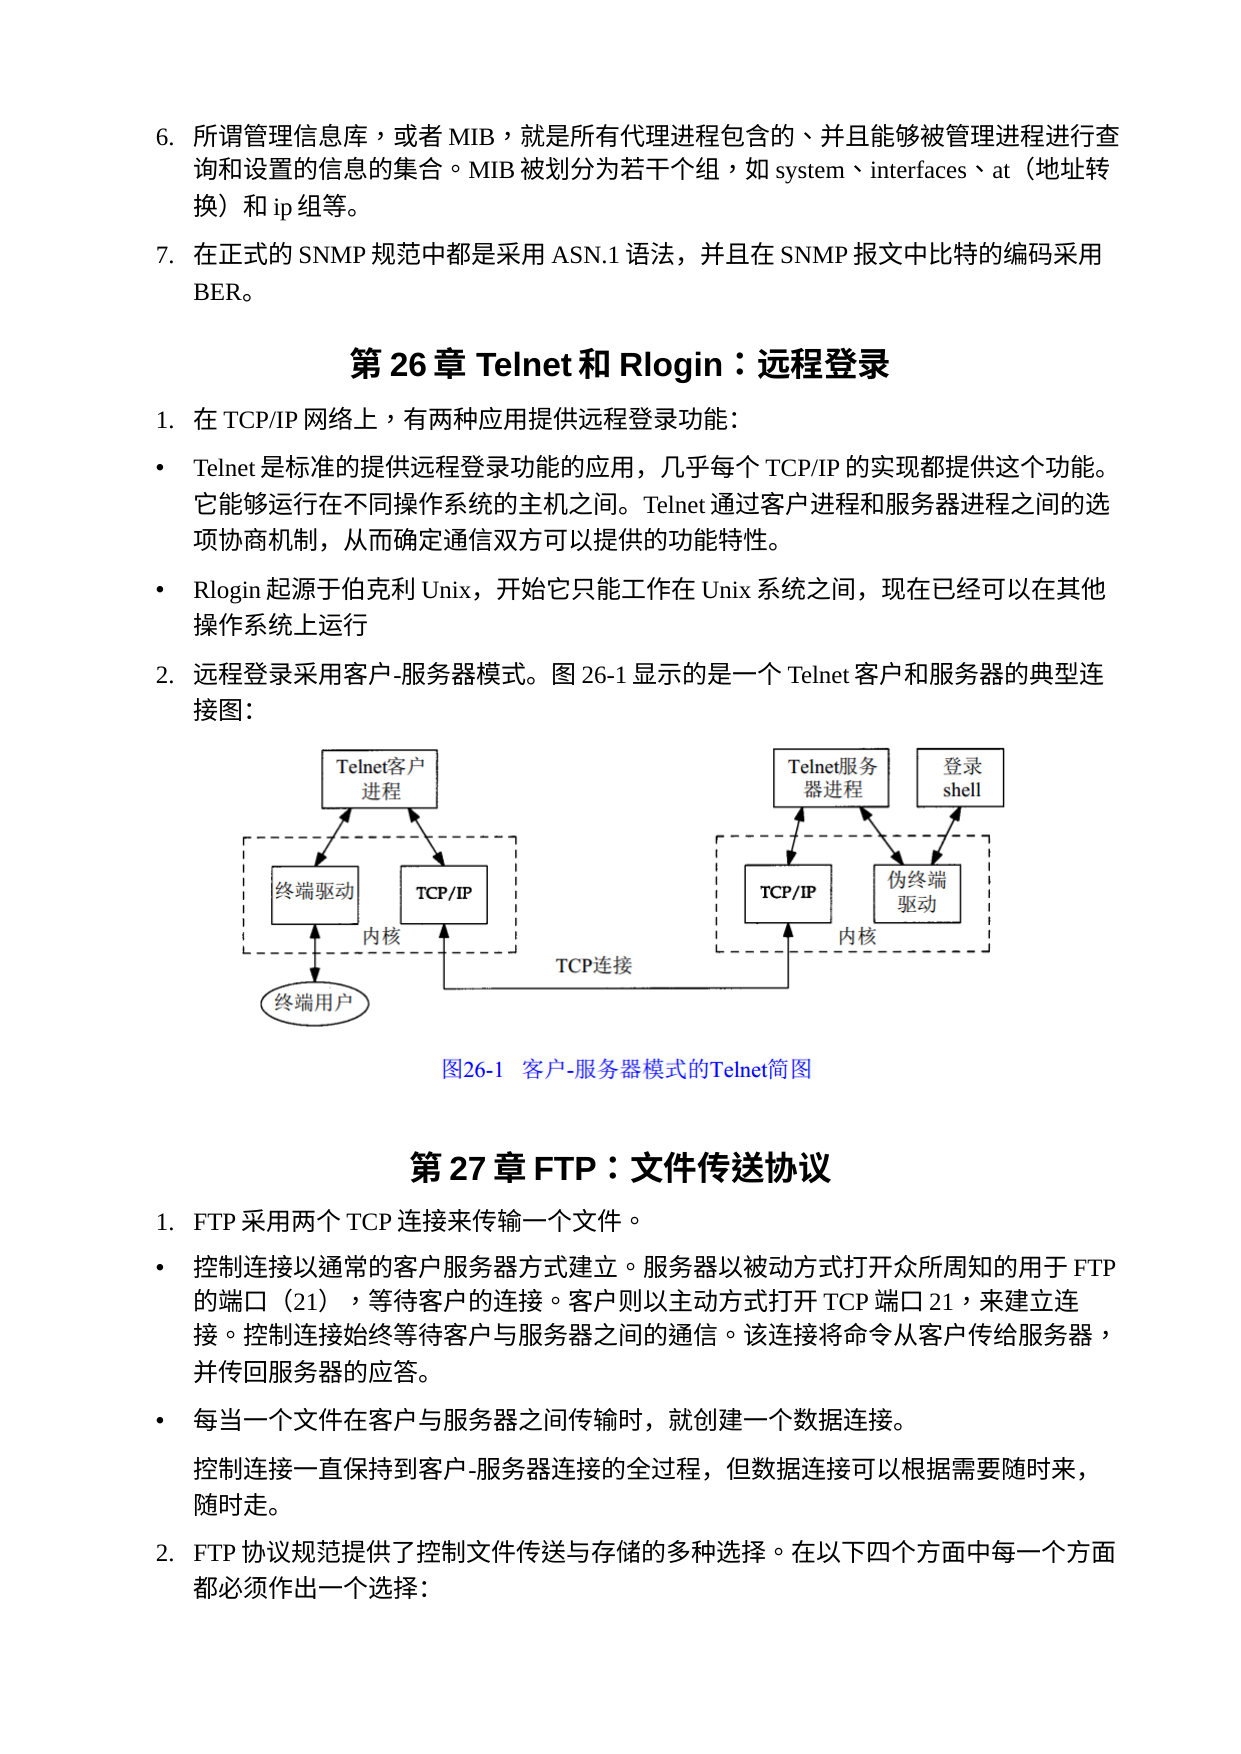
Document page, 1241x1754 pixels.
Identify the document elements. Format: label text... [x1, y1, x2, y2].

list 在TCP/IP网络上，有两种应用提供远程登录功能： [156, 399, 1122, 435]
subtitle 第27章FTP：文件传送协议 [118, 1145, 1122, 1191]
subtitle 第26章 Telnet和Rlogin：远程登录 [118, 341, 1122, 387]
list Telnet是标准的提供远程登录功能的应用，几乎每个TCP/IP的实现都提供这个功能。它能够运行在不同操作系统的主机之间。Telnet通过客户进程和服务器进程之间的选项协商机制，从而确定通信双方可以提供的功能特性。 [156, 448, 1122, 557]
list FTP协议规范提供了控制文件传送与存储的多种选择。在以下四个方面中每一个方面都必须作出一个选择： [156, 1534, 1122, 1605]
list 每当一个文件在客户与服务器之间传输时，就创建一个数据连接。 [156, 1401, 1122, 1437]
list 在正式的SNMP规范中都是采用ASN.1语法，并且在SNMP报文中比特的编码采用BER。 [156, 235, 1122, 307]
list 控制连接一直保持到客户-服务器连接的全过程，但数据连接可以根据需要随时来，随时走。 [156, 1449, 1122, 1522]
list Rlogin起源于伯克利Unix，开始它只能工作在Unix系统之间，现在已经可以在其他操作系统上运行 [156, 569, 1122, 642]
list 远程登录采用客户-服务器模式。图26-1显示的是一个Telnet客户和服务器的典型连接图： [156, 654, 1122, 727]
list 所谓管理信息库，或者MIB，就是所有代理进程包含的、并且能够被管理进程进行查询和设置的信息的集合。MIB被划分为若干个组，如system、interfaces、at（地址转换）和ip组等。 [156, 118, 1122, 222]
list FTP采用两个TCP连接来传输一个文件。 [156, 1203, 1122, 1237]
picture [232, 739, 1009, 1083]
list 控制连接以通常的客户服务器方式建立。服务器以被动方式打开众所周知的用于FTP的端口（21），等待客户的连接。客户则以主动方式打开TCP端口21，来建立连接。控制连接始终等待客户与服务器之间的通信。该连接将命令从客户传给服务器，并传回服务器的应答。 [156, 1250, 1122, 1388]
